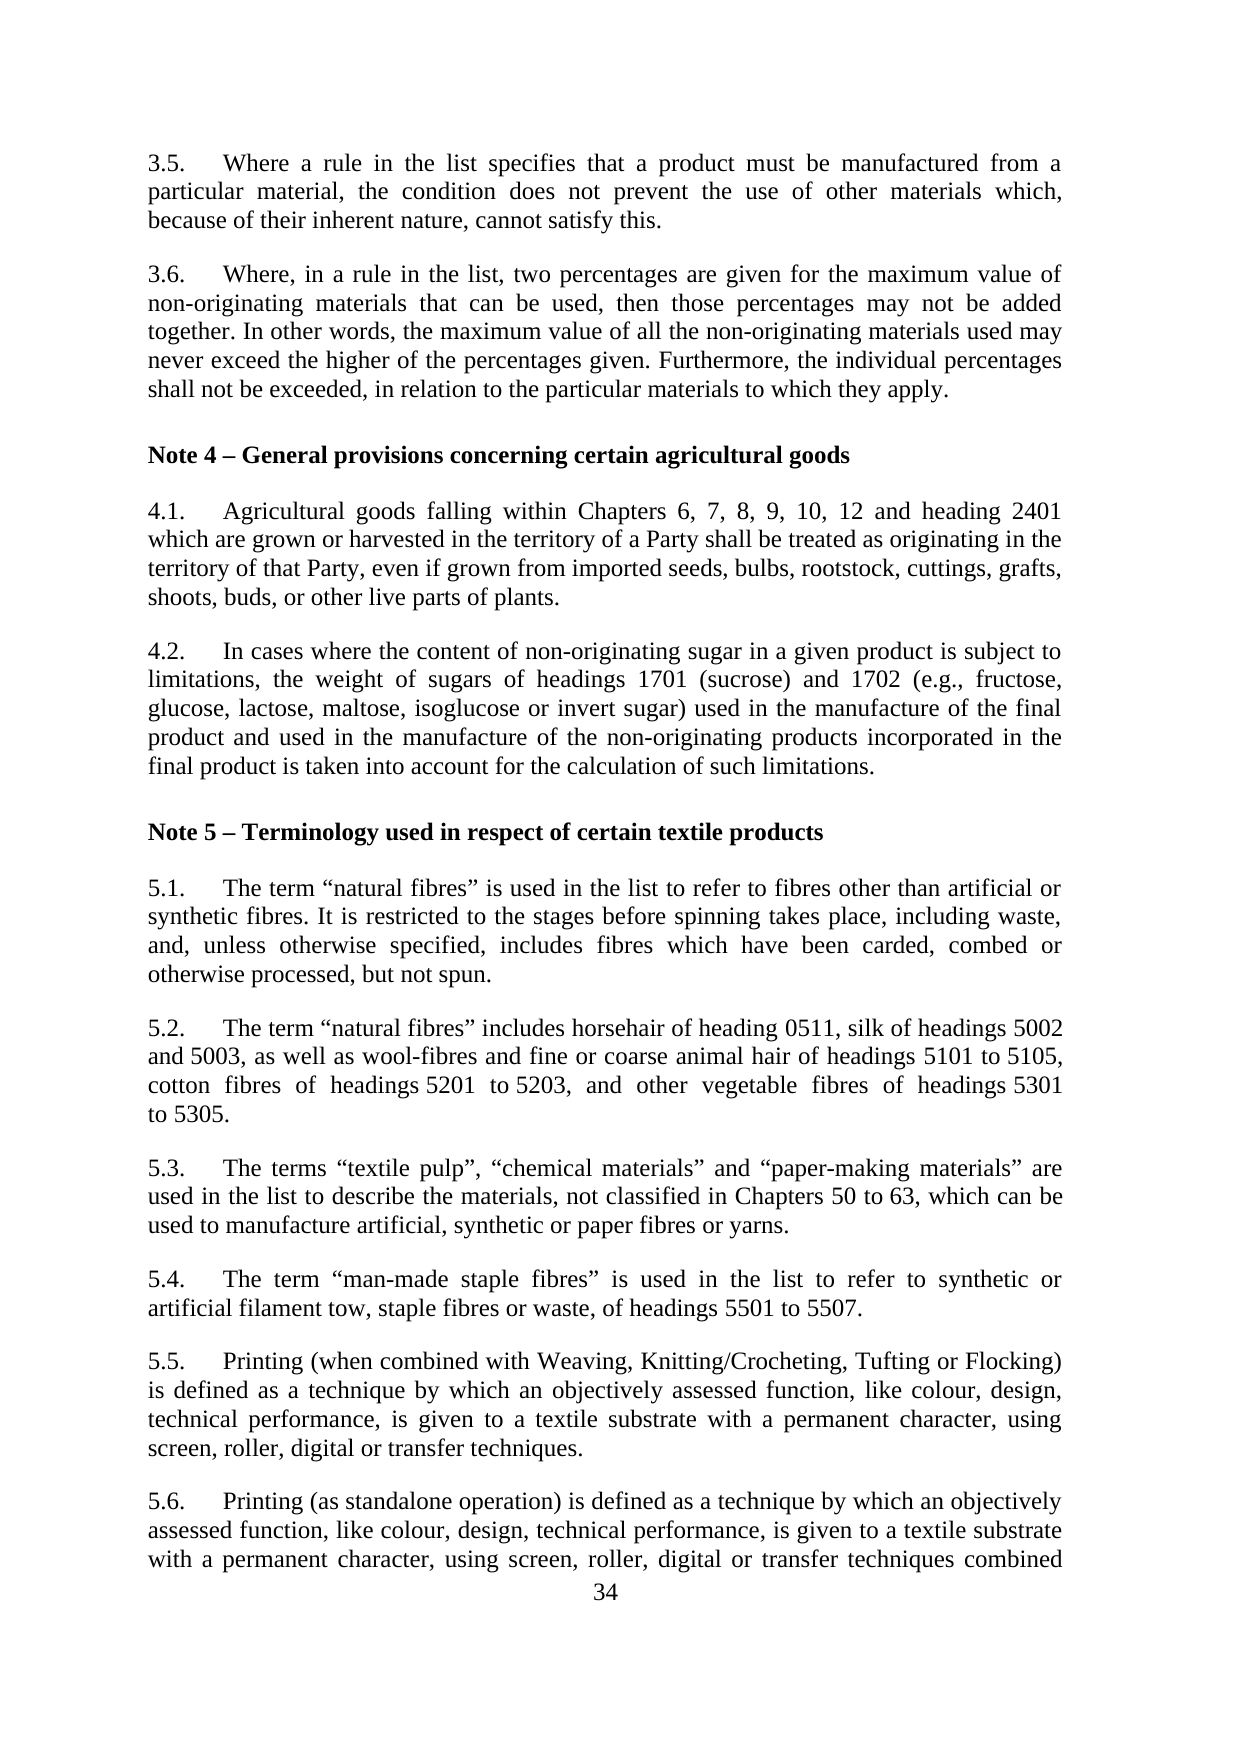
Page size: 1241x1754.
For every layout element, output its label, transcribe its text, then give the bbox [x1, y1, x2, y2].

text Note 5 – Terminology used in respect of certain textile products [148, 817, 1063, 846]
list 5.4. The term “man-made staple fibres” is used in the list to refer to synthetic or artificial filament tow, staple fibres or waste, of headings 5501 to 5507. [148, 1264, 1063, 1321]
list 5.3. The terms “textile pulp”, “chemical materials” and “paper-making materials” are used in the list to describe the materials, not classified in Chapters 50 to 63, which can be used to manufacture artificial, synthetic or paper fibres or yarns. [148, 1153, 1063, 1239]
list 4.1. Agricultural goods falling within Chapters 6, 7, 8, 9, 10, 12 and heading 2401 which are grown or harvested in the territory of a Party shall be treated as originating in the territory of that Party, even if grown from imported seeds, bulbs, rootstock, cuttings, grafts, shoots, buds, or other live parts of plants. [148, 496, 1063, 611]
list 3.5. Where a rule in the list specifies that a product must be manufactured from a particular material, the condition does not prevent the use of other materials which, because of their inherent nature, cannot satisfy this. [148, 148, 1063, 234]
list 3.6. Where, in a rule in the list, two percentages are given for the maximum value of non‑originating materials that can be used, then those percentages may not be added together. In other words, the maximum value of all the non-originating materials used may never exceed the higher of the percentages given. Furthermore, the individual percentages shall not be exceeded, in relation to the particular materials to which they apply. [148, 259, 1063, 403]
list 5.5. Printing (when combined with Weaving, Knitting/Crocheting, Tufting or Flocking) is defined as a technique by which an objectively assessed function, like colour, design, technical performance, is given to a textile substrate with a permanent character, using screen, roller, digital or transfer techniques. [148, 1346, 1063, 1461]
list 4.2. In cases where the content of non-originating sugar in a given product is subject to limitations, the weight of sugars of headings 1701 (sucrose) and 1702 (e.g., fructose, glucose, lactose, maltose, isoglucose or invert sugar) used in the manufacture of the final product and used in the manufacture of the non-originating products incorporated in the final product is taken into account for the calculation of such limitations. [148, 636, 1063, 779]
text Note 4 – General provisions concerning certain agricultural goods [148, 440, 1063, 469]
list 5.2. The term “natural fibres” includes horsehair of heading 0511, silk of headings 5002 and 5003, as well as wool-fibres and fine or coarse animal hair of headings 5101 to 5105, cotton fibres of headings 5201 to 5203, and other vegetable fibres of headings 5301 to 5305. [148, 1013, 1063, 1128]
list 5.1. The term “natural fibres” is used in the list to refer to fibres other than artificial or synthetic fibres. It is restricted to the stages before spinning takes place, including waste, and, unless otherwise specified, includes fibres which have been carded, combed or otherwise processed, but not spun. [148, 873, 1063, 988]
list 5.6. Printing (as standalone operation) is defined as a technique by which an objectively assessed function, like colour, design, technical performance, is given to a textile substrate with a permanent character, using screen, roller, digital or transfer techniques combined [148, 1486, 1063, 1573]
